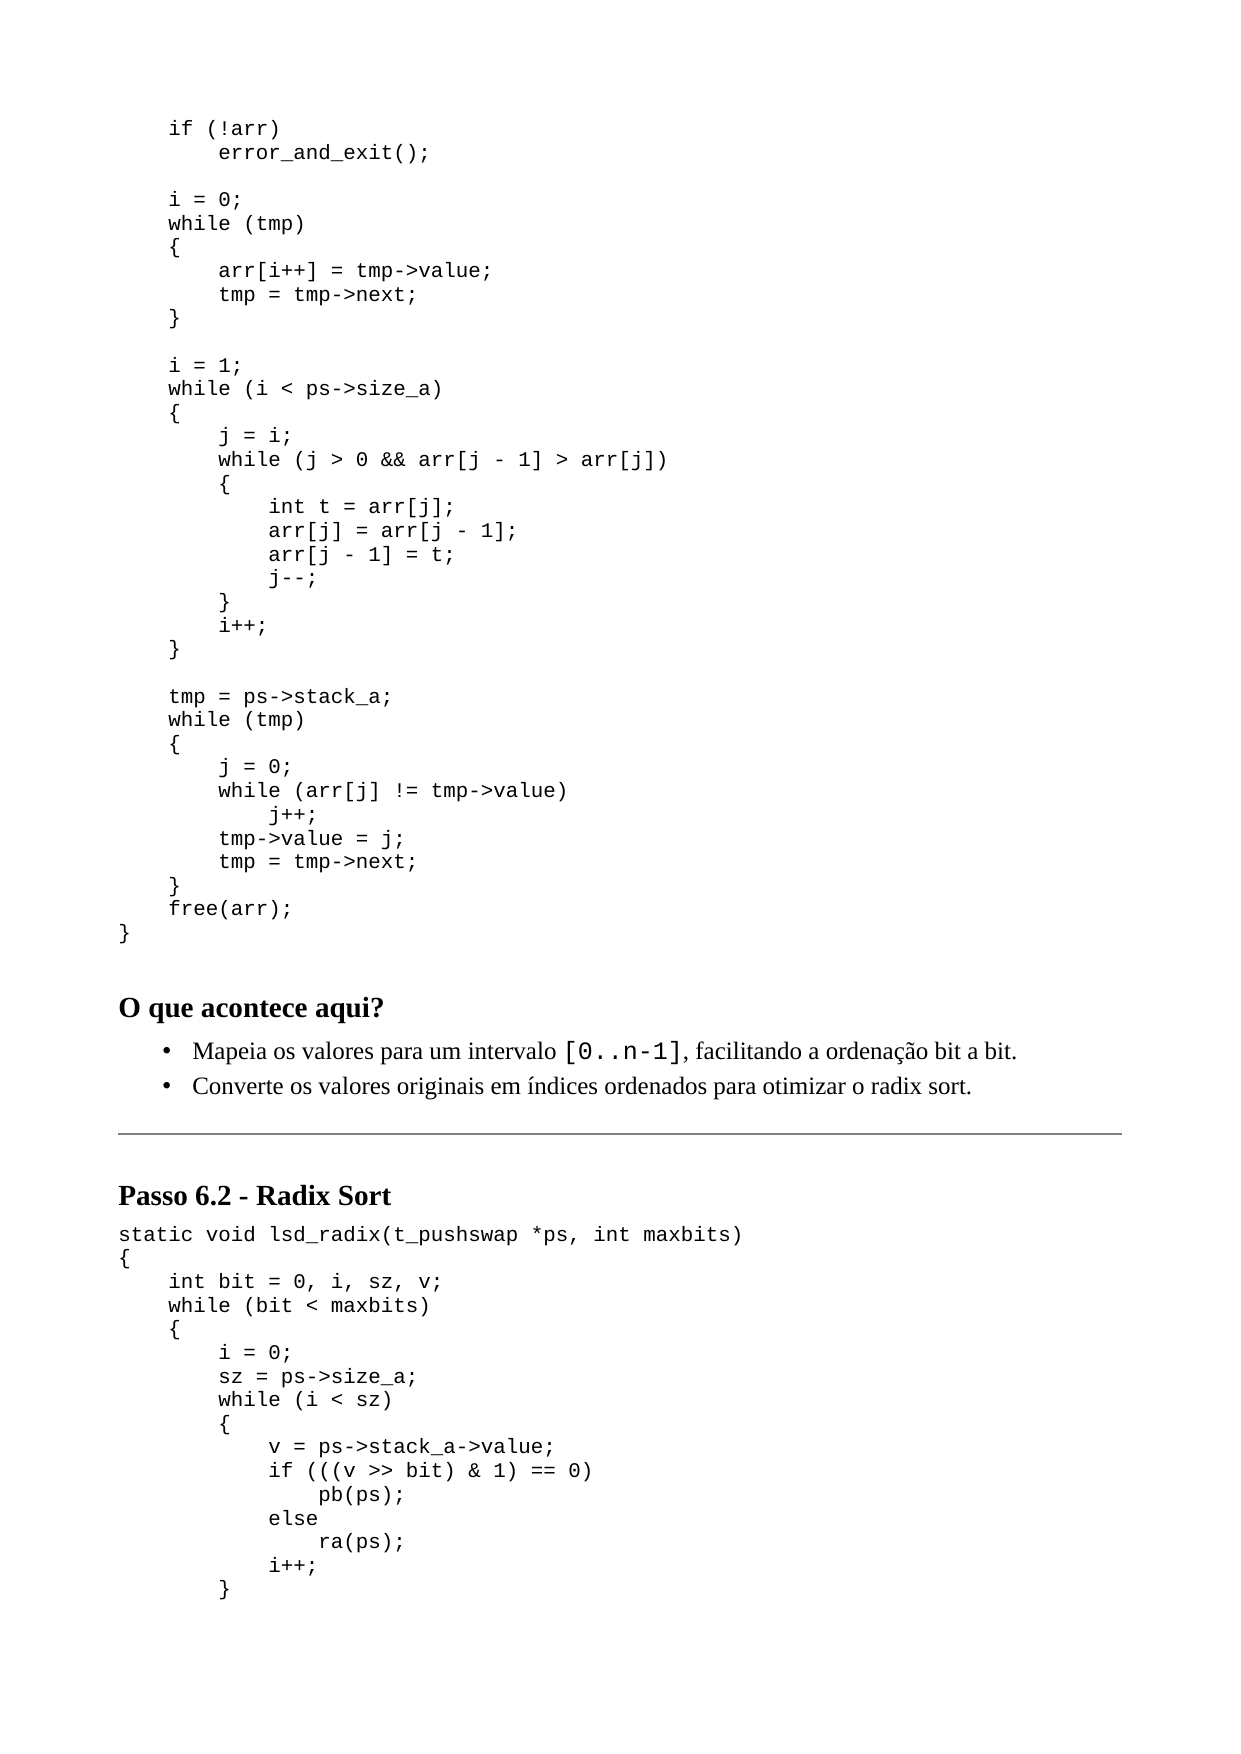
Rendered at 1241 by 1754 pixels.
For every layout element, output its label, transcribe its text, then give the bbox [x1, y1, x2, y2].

text } [118, 591, 1122, 615]
text tmp = ps->stack_a; [118, 686, 1122, 709]
text i++; [118, 1555, 1122, 1578]
text { [118, 733, 1122, 757]
text arr[j] = arr[j - 1]; [118, 520, 1122, 544]
text int t = arr[j]; [118, 496, 1122, 520]
text while (i < sz) [118, 1389, 1122, 1413]
text else [118, 1507, 1122, 1531]
text sz = ps->size_a; [118, 1366, 1122, 1389]
text while (tmp) [118, 213, 1122, 236]
text i++; [118, 615, 1122, 638]
text j = i; [118, 426, 1122, 449]
text { [118, 236, 1122, 260]
text while (bit < maxbits) [118, 1295, 1122, 1318]
list Mapeia os valores para um intervalo [0..n-1], facilitando a ordenação bit a bit. [162, 1036, 1122, 1067]
text { [118, 473, 1122, 496]
subtitle O que acontece aqui? [118, 990, 1122, 1023]
text if (!arr) [118, 118, 1122, 142]
text if (((v >> bit) & 1) == 0) [118, 1460, 1122, 1484]
text free(arr); [118, 898, 1122, 922]
text tmp->value = j; [118, 827, 1122, 851]
text j++; [118, 804, 1122, 827]
text ra(ps); [118, 1531, 1122, 1555]
text j--; [118, 567, 1122, 591]
text i = 0; [118, 1342, 1122, 1366]
text while (i < ps->size_a) [118, 378, 1122, 402]
text v = ps->stack_a->value; [118, 1437, 1122, 1460]
list Converte os valores originais em índices ordenados para otimizar o radix sort. [162, 1071, 1122, 1100]
text pb(ps); [118, 1484, 1122, 1507]
text { [118, 1247, 1122, 1271]
text static void lsd_radix(t_pushswap *ps, int maxbits) [118, 1224, 1122, 1247]
text while (tmp) [118, 709, 1122, 733]
text tmp = tmp->next; [118, 284, 1122, 307]
text tmp = tmp->next; [118, 851, 1122, 875]
text } [118, 1578, 1122, 1602]
text } [118, 638, 1122, 662]
text j = 0; [118, 757, 1122, 780]
text i = 1; [118, 354, 1122, 378]
text int bit = 0, i, sz, v; [118, 1271, 1122, 1295]
text } [118, 922, 1122, 946]
subtitle Passo 6.2 - Radix Sort [118, 1178, 1122, 1211]
text arr[j - 1] = t; [118, 544, 1122, 567]
text { [118, 1413, 1122, 1437]
text arr[i++] = tmp->value; [118, 260, 1122, 284]
text { [118, 1318, 1122, 1342]
text while (j > 0 && arr[j - 1] > arr[j]) [118, 449, 1122, 473]
text } [118, 307, 1122, 331]
text { [118, 402, 1122, 426]
text } [118, 875, 1122, 898]
text i = 0; [118, 189, 1122, 213]
text error_and_exit(); [118, 142, 1122, 165]
text while (arr[j] != tmp->value) [118, 780, 1122, 804]
